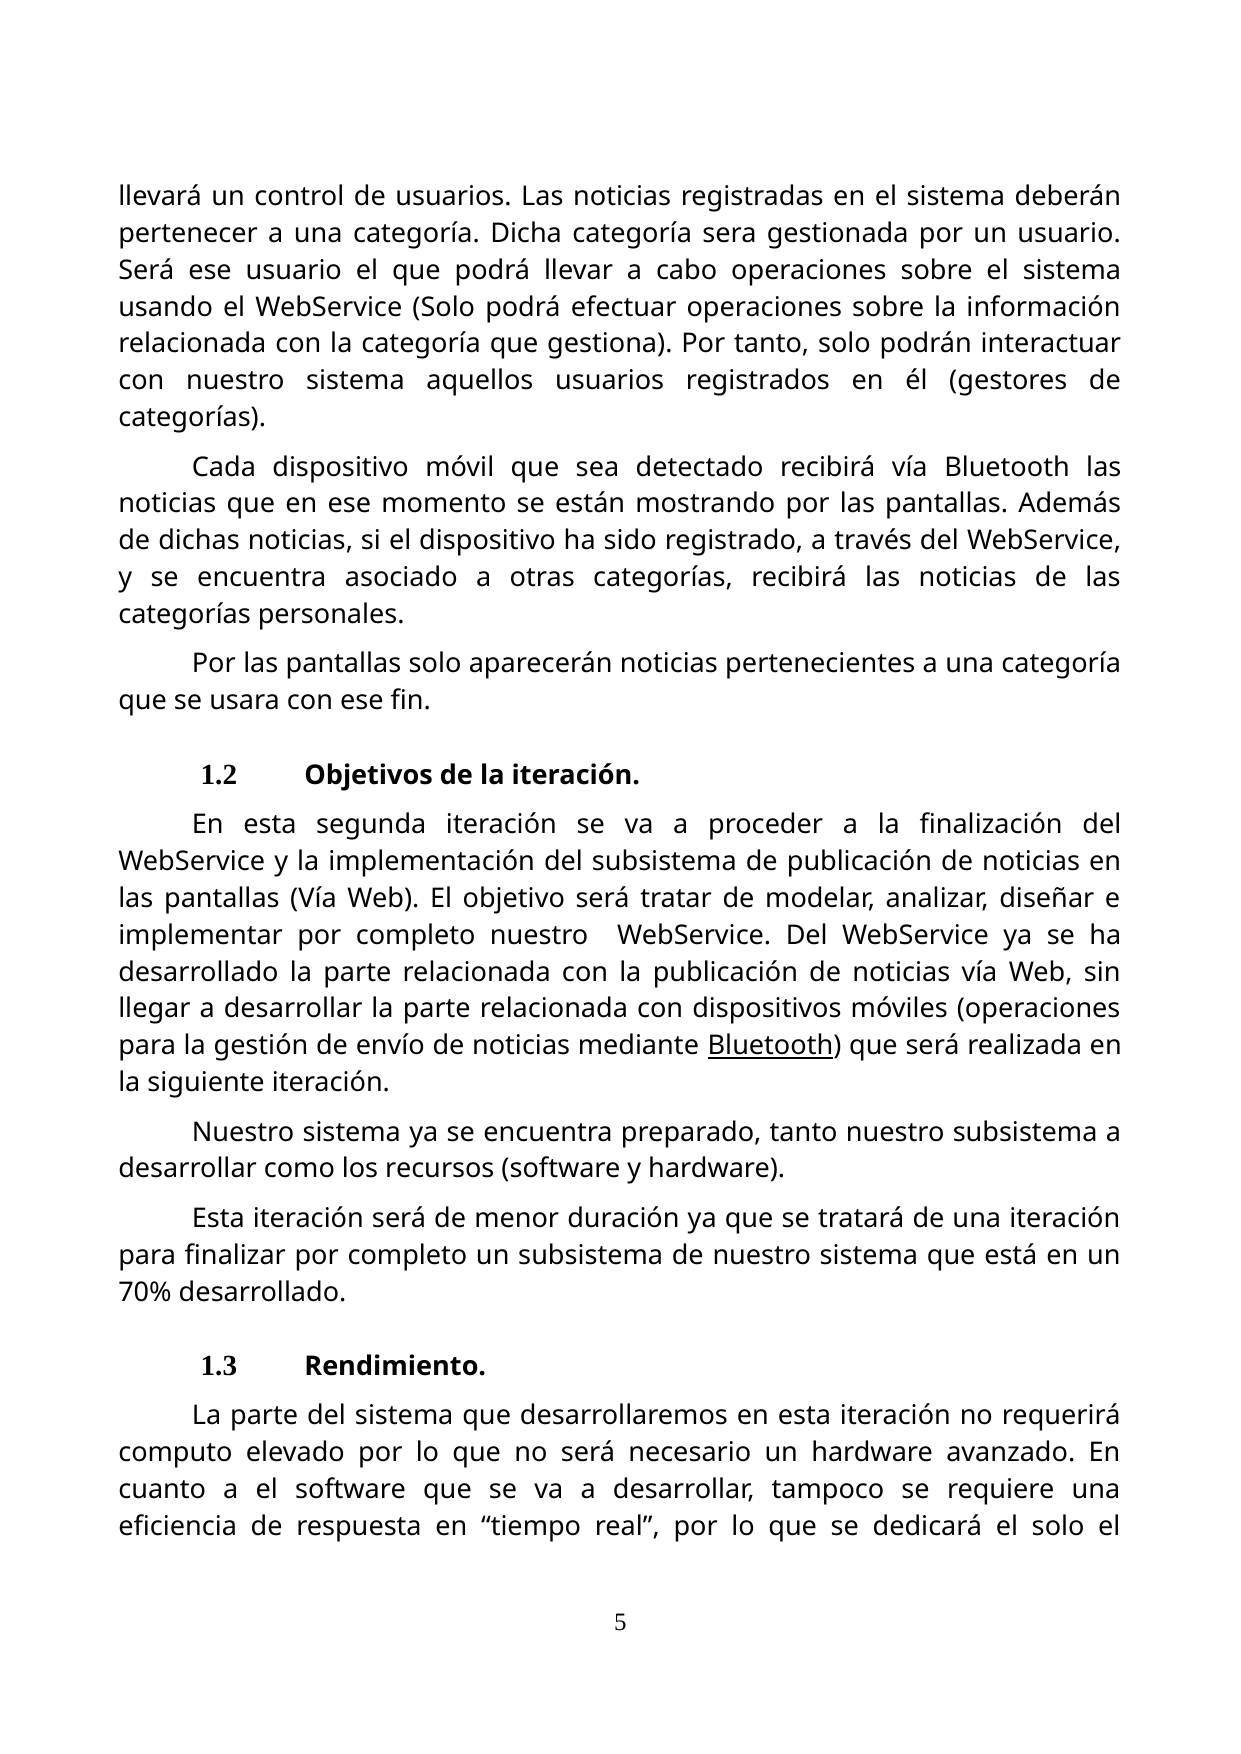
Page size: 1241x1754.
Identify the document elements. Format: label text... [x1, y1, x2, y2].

text Cada dispositivo móvil que sea detectado recibirá vía Bluetooth las noticias que en ese momento se están mostrando por las pantallas. Además de dichas noticias, si el dispositivo ha sido registrado, a través del WebService, y se encuentra asociado a otras categorías, recibirá las noticias de las categorías personales. [118, 447, 1122, 631]
text Esta iteración será de menor duración ya que se tratará de una iteración para finalizar por completo un subsistema de nuestro sistema que está en un 70% desarrollado. [118, 1198, 1122, 1309]
text En esta segunda iteración se va a proceder a la finalización del WebService y la implementación del subsistema de publicación de noticias en las pantallas (Vía Web). El objetivo será tratar de modelar, analizar, diseñar e implementar por completo nuestro WebService. Del WebService ya se ha desarrollado la parte relacionada con la publicación de noticias vía Web, sin llegar a desarrollar la parte relacionada con dispositivos móviles (operaciones para la gestión de envío de noticias mediante Bluetooth) que será realizada en la siguiente iteración. [118, 804, 1122, 1099]
text llevará un control de usuarios. Las noticias registradas en el sistema deberán pertenecer a una categoría. Dicha categoría sera gestionada por un usuario. Será ese usuario el que podrá llevar a cabo operaciones sobre el sistema usando el WebService (Solo podrá efectuar operaciones sobre la información relacionada con la categoría que gestiona). Por tanto, solo podrán interactuar con nuestro sistema aquellos usuarios registrados en él (gestores de categorías). [118, 176, 1122, 434]
text Por las pantallas solo aparecerán noticias pertenecientes a una categoría que se usara con ese fin. [118, 644, 1122, 718]
subtitle Rendimiento. [193, 1346, 1122, 1383]
subtitle Objetivos de la iteración. [193, 755, 1122, 792]
text La parte del sistema que desarrollaremos en esta iteración no requerirá computo elevado por lo que no será necesario un hardware avanzado. En cuanto a el software que se va a desarrollar, tampoco se requiere una eficiencia de respuesta en “tiempo real”, por lo que se dedicará el solo el [118, 1396, 1122, 1543]
text Nuestro sistema ya se encuentra preparado, tanto nuestro subsistema a desarrollar como los recursos (software y hardware). [118, 1112, 1122, 1186]
